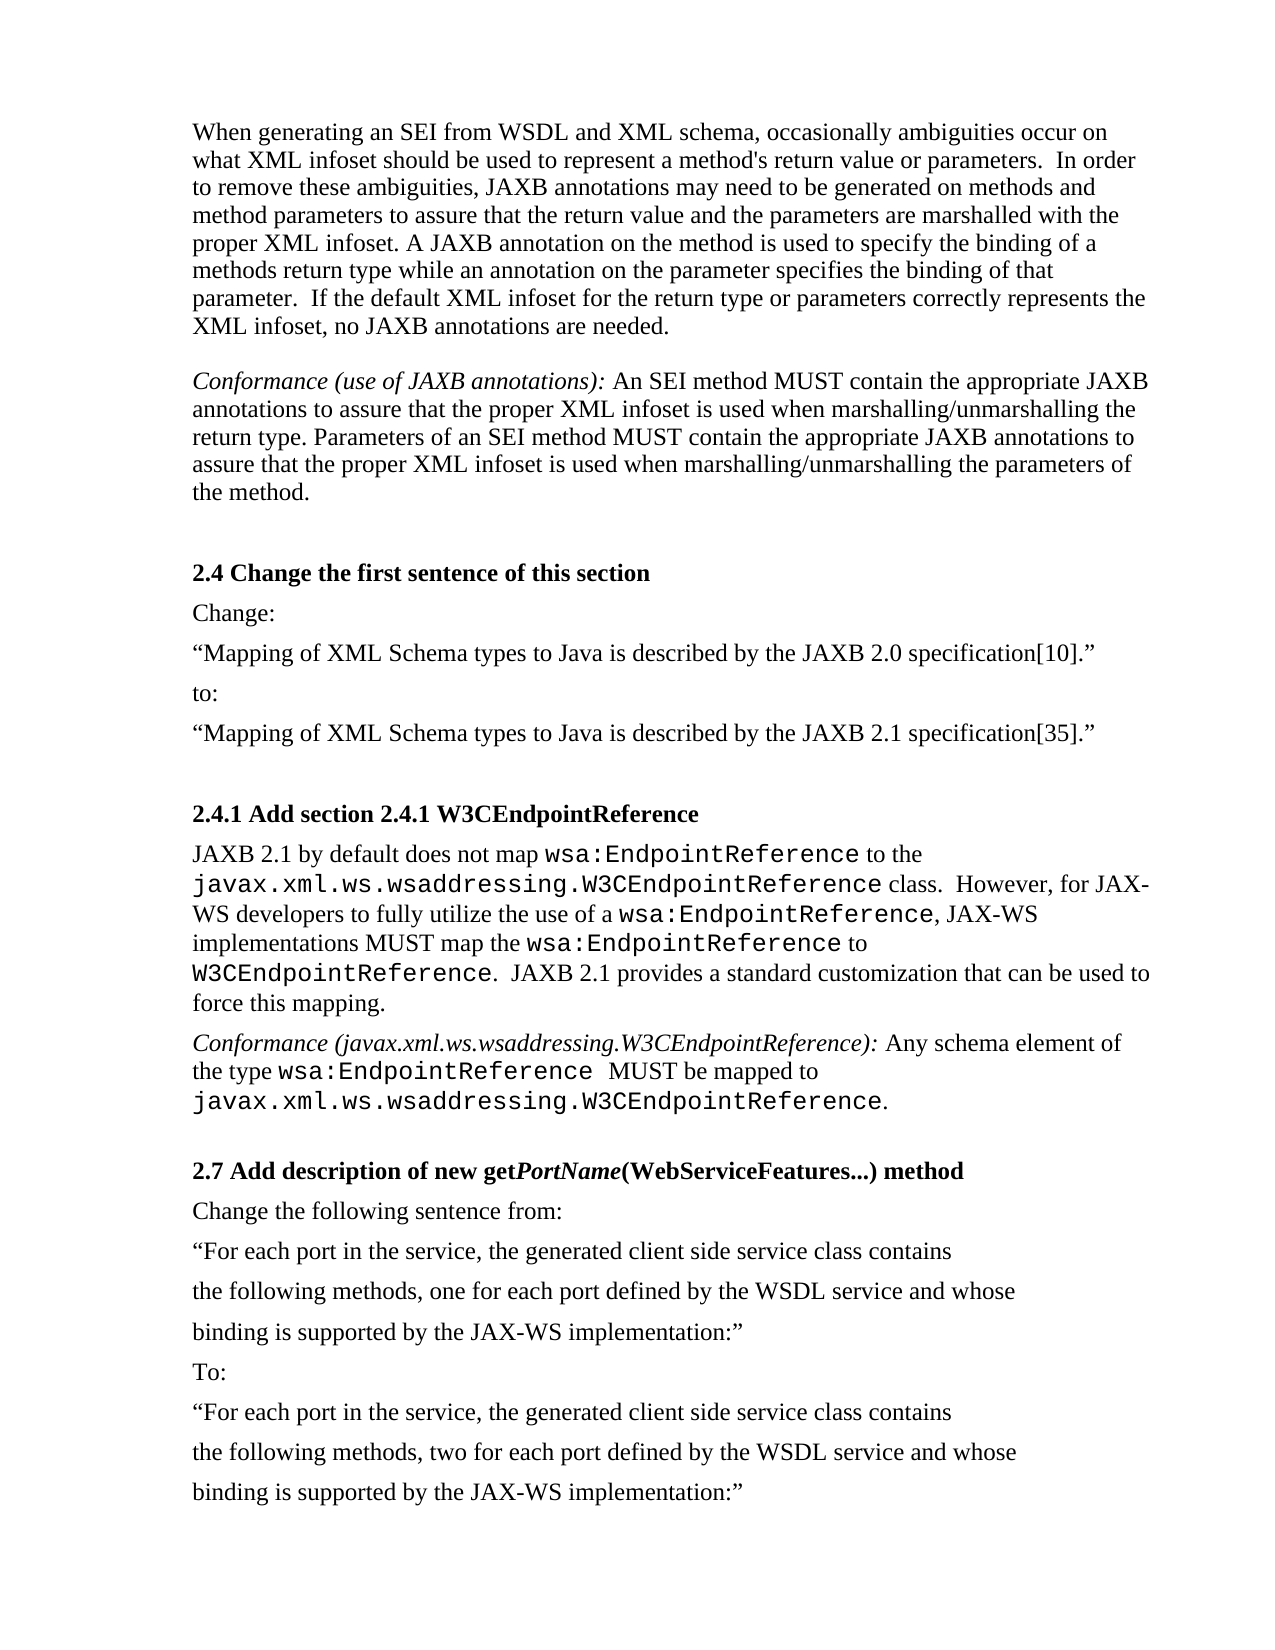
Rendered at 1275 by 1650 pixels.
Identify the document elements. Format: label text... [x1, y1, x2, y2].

text Change the following sentence from: [192, 1197, 1157, 1225]
text the following methods, one for each port defined by the WSDL service and whose [192, 1277, 1157, 1305]
text 2.4.1 Add section 2.4.1 W3CEndpointReference [192, 800, 1157, 828]
text Change: [192, 599, 1157, 627]
text the following methods, two for each port defined by the WSDL service and whose [192, 1438, 1157, 1466]
text “Mapping of XML Schema types to Java is described by the JAXB 2.0 specification[10].” [192, 639, 1157, 667]
text to: [192, 679, 1157, 707]
text binding is supported by the JAX-WS implementation:” [192, 1318, 1157, 1345]
text When generating an SEI from WSDL and XML schema, occasionally ambiguities occur on what XML infoset should be used to represent a method's return value or parameters. In order to remove these ambiguities, JAXB annotations may need to be generated on methods and method parameters to assure that the return value and the parameters are marshalled with the proper XML infoset. A JAXB annotation on the method is used to specify the binding of a methods return type while an annotation on the parameter specifies the binding of that parameter. If the default XML infoset for the return type or parameters correctly represents the XML infoset, no JAXB annotations are needed. Conformance (use of JAXB annotations): An SEI method MUST contain the appropriate JAXB annotations to assure that the proper XML infoset is used when marshalling/unmarshalling the return type. Parameters of an SEI method MUST contain the appropriate JAXB annotations to assure that the proper XML infoset is used when marshalling/unmarshalling the parameters of the method. [192, 118, 1157, 506]
text “For each port in the service, the generated client side service class contains [192, 1237, 1157, 1265]
text “For each port in the service, the generated client side service class contains [192, 1398, 1157, 1426]
text binding is supported by the JAX-WS implementation:” [192, 1478, 1157, 1506]
text JAXB 2.1 by default does not map wsa:EndpointReference to the javax.xml.ws.wsaddressing.W3CEndpointReference class. However, for JAX-WS developers to fully utilize the use of a wsa:EndpointReference, JAX-WS implementations MUST map the wsa:EndpointReference to W3CEndpointReference. JAXB 2.1 provides a standard customization that can be used to force this mapping. [192, 840, 1157, 1017]
text To: [192, 1358, 1157, 1386]
text Conformance (javax.xml.ws.wsaddressing.W3CEndpointReference): Any schema element of the type wsa:EndpointReference MUST be mapped to javax.xml.ws.wsaddressing.W3CEndpointReference. [192, 1029, 1157, 1117]
text “Mapping of XML Schema types to Java is described by the JAXB 2.1 specification[35].” [192, 719, 1157, 747]
text 2.7 Add description of new getPortName(WebServiceFeatures...) method [192, 1157, 1157, 1184]
text 2.4 Change the first sentence of this section [192, 559, 1157, 586]
